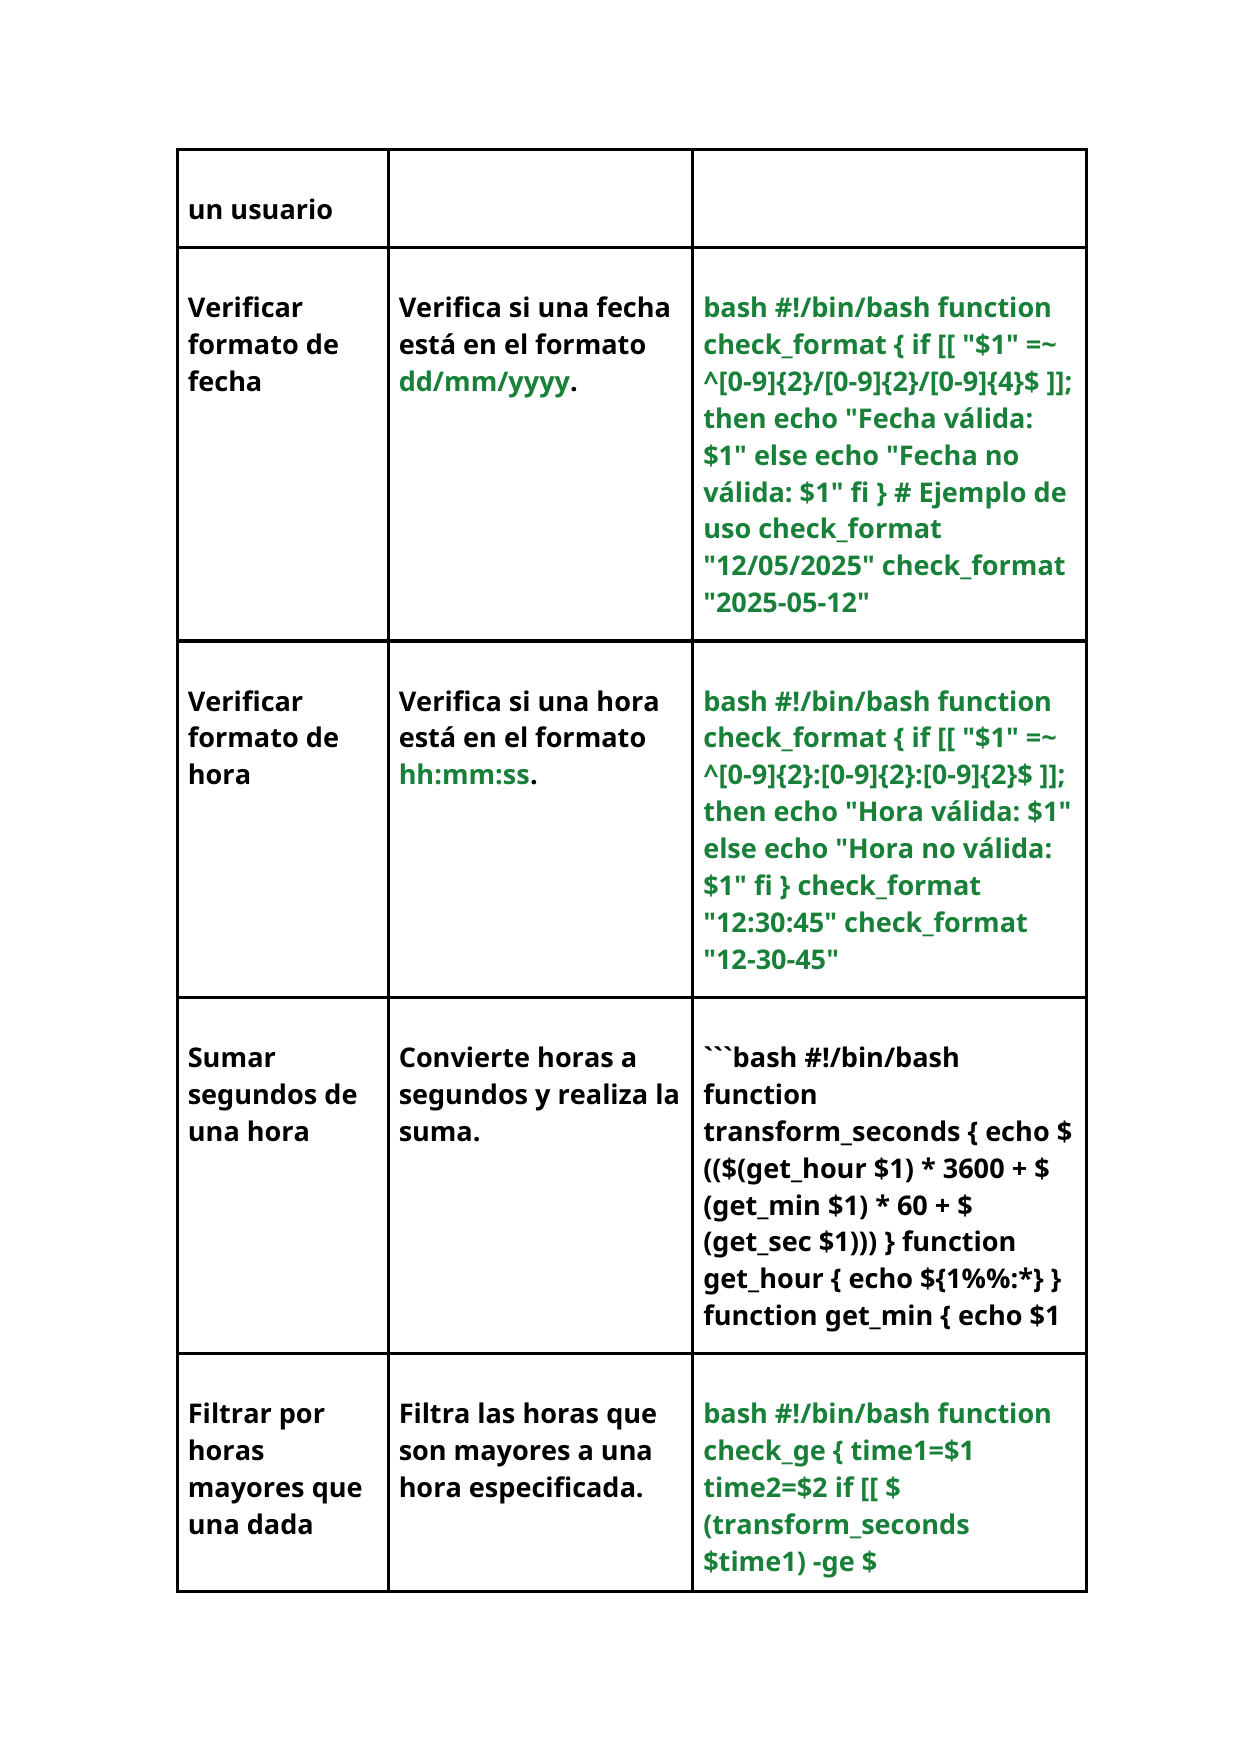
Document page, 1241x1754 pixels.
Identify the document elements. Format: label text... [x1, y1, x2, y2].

table_cell Convierte horas a segundos y realiza la suma. [390, 999, 691, 1352]
table_cell Verificar formato de fecha [179, 249, 387, 639]
table_cell un usuario [179, 151, 387, 246]
table_cell Filtra las horas que son mayores a una hora especificada. [390, 1355, 691, 1590]
table_cell bash #!/bin/bash function check_format { if [[ "$1" =~ ^[0-9]{2}/[0-9]{2}/[0-9]{4}$ ]]; then echo "Fecha válida: $1" else echo "Fecha no válida: $1" fi } # Ejemplo de uso check_format "12/05/2025" check_format "2025-05-12" [694, 249, 1085, 639]
table_cell Verificar formato de hora [179, 643, 387, 996]
table_cell ```bash #!/bin/bash function transform_seconds { echo $(($(get_hour $1) * 3600 + $(get_min $1) * 60 + $(get_sec $1))) } function get_hour { echo ${1%%:*} } function get_min { echo $1 [694, 999, 1085, 1352]
table_cell Filtrar por horas mayores que una dada [179, 1355, 387, 1590]
table_cell bash #!/bin/bash function check_format { if [[ "$1" =~ ^[0-9]{2}:[0-9]{2}:[0-9]{2}$ ]]; then echo "Hora válida: $1" else echo "Hora no válida: $1" fi } check_format "12:30:45" check_format "12-30-45" [694, 643, 1085, 996]
table_cell Verifica si una fecha está en el formato dd/mm/yyyy. [390, 249, 691, 639]
table_cell Verifica si una hora está en el formato hh:mm:ss. [390, 643, 691, 996]
table_cell [694, 151, 1085, 246]
table_cell [390, 151, 691, 246]
table_cell bash #!/bin/bash function check_ge { time1=$1 time2=$2 if [[ $(transform_seconds $time1) -ge $ [694, 1355, 1085, 1590]
table_cell Sumar segundos de una hora [179, 999, 387, 1352]
